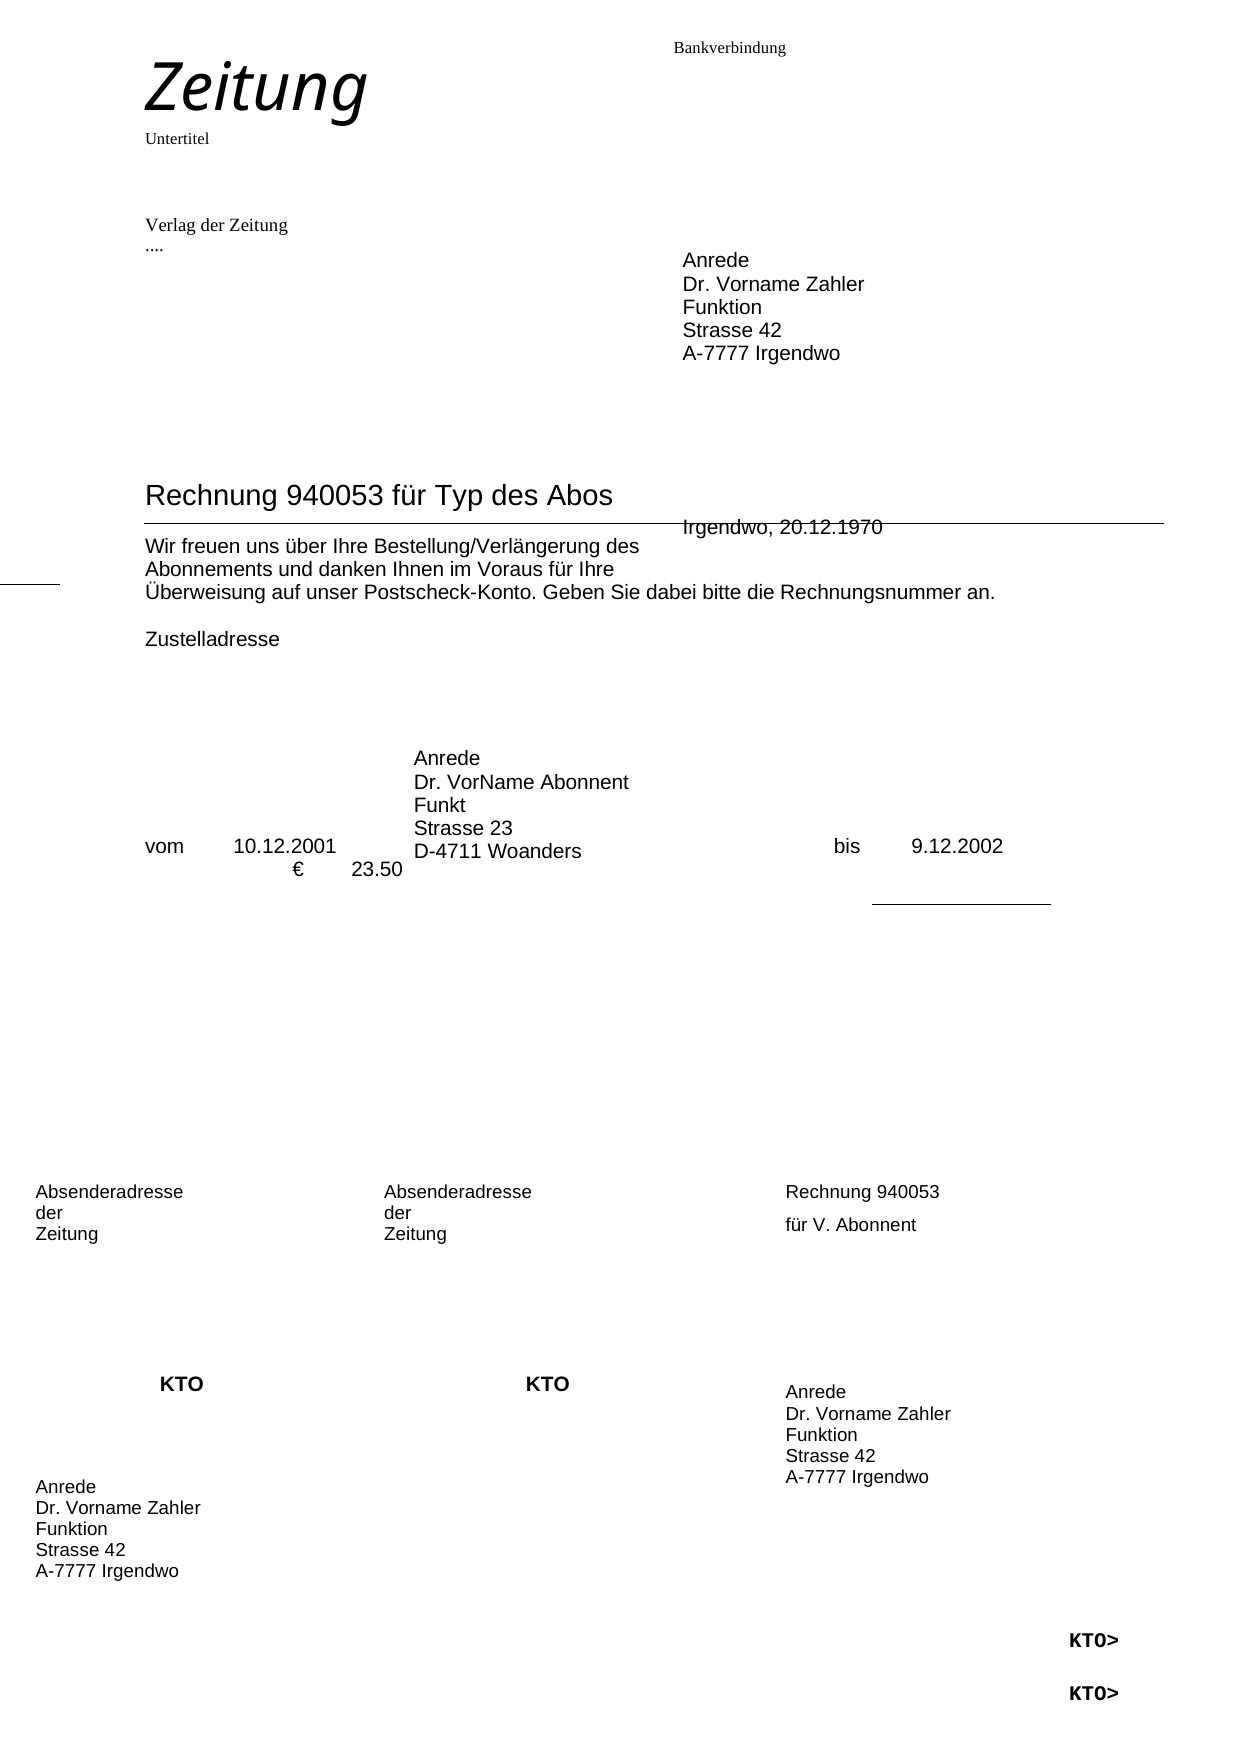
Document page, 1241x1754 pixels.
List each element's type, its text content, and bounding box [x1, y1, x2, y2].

text Strasse 42 [785, 1445, 1120, 1466]
text A-7777 Irgendwo [35, 1561, 370, 1582]
text Absenderadresse [35, 1181, 319, 1202]
text Funktion [35, 1518, 370, 1539]
text Irgendwo, 20.12.1970 [682, 516, 1095, 523]
text Rechnung 940053 für Typ des Abos [145, 479, 1164, 512]
text Strasse 42 [35, 1539, 370, 1561]
text vom 10.12.2001 bis 9.12.2002 € 23.50 [834, 835, 1164, 881]
text Anrede [785, 1382, 1120, 1403]
text Funkt [413, 793, 834, 817]
text Zeitung [384, 1223, 634, 1244]
text A-7777 Irgendwo [785, 1466, 1120, 1487]
text der [384, 1202, 634, 1223]
text Anrede [35, 1476, 370, 1497]
text Zeitung [145, 31, 661, 129]
text Strasse 23 [413, 817, 834, 840]
text Dr. Vorname Zahler [682, 272, 1074, 295]
text Dr. Vorname Zahler [785, 1403, 1120, 1424]
text Zustelladresse [145, 627, 1164, 651]
text KTO> [1069, 1630, 1216, 1653]
text Anrede [413, 747, 834, 770]
text Untertitel [145, 129, 661, 148]
text für V. Abonnent [785, 1215, 1036, 1236]
text Strasse 42 [682, 319, 1074, 342]
text Dr. Vorname Zahler [35, 1497, 370, 1518]
text KTO> [1069, 1683, 1216, 1707]
text Bankverbindung [145, 30, 1164, 57]
text D-4711 Woanders [413, 840, 834, 863]
text Funktion [785, 1424, 1120, 1445]
text Funktion [682, 295, 1074, 319]
text Verlag der Zeitung [145, 214, 497, 235]
text Anrede Dr. VorName Abonnent Funkt Strasse 23 D-4711 Woanders V. 940053 10.12.2001-9.12.2002 [0, 9, 1228, 18]
text der [35, 1202, 319, 1223]
text Rechnung 940053 [785, 1181, 1036, 1202]
text Irgendwo, 20.12.1970 [682, 524, 1095, 539]
text Dr. VorName Abonnent [413, 770, 834, 793]
text Zeitung [35, 1223, 319, 1244]
text vom 10.12.2001 bis 9.12.2002 € 23.50 [145, 835, 413, 881]
text A-7777 Irgendwo [682, 342, 1074, 365]
text .... [145, 235, 497, 277]
text KTO [526, 1373, 695, 1396]
text KTO [159, 1373, 329, 1396]
text Anrede [682, 249, 1074, 272]
text Wir freuen uns über Ihre Bestellung/Verlängerung des Abonnements und danken Ihnen im Voraus für Ihre Überweisung auf unser Postscheck-Konto. Geben Sie dabei bitte die Rechnungsnummer an. [145, 534, 1164, 604]
text Absenderadresse [384, 1181, 634, 1202]
text Anrede Dr. Vorname Zahler Funktion Strasse 42 A-7777 Irgendwo 20.12.1970 Typ des Abos 23.5 € [0, 0, 1228, 9]
